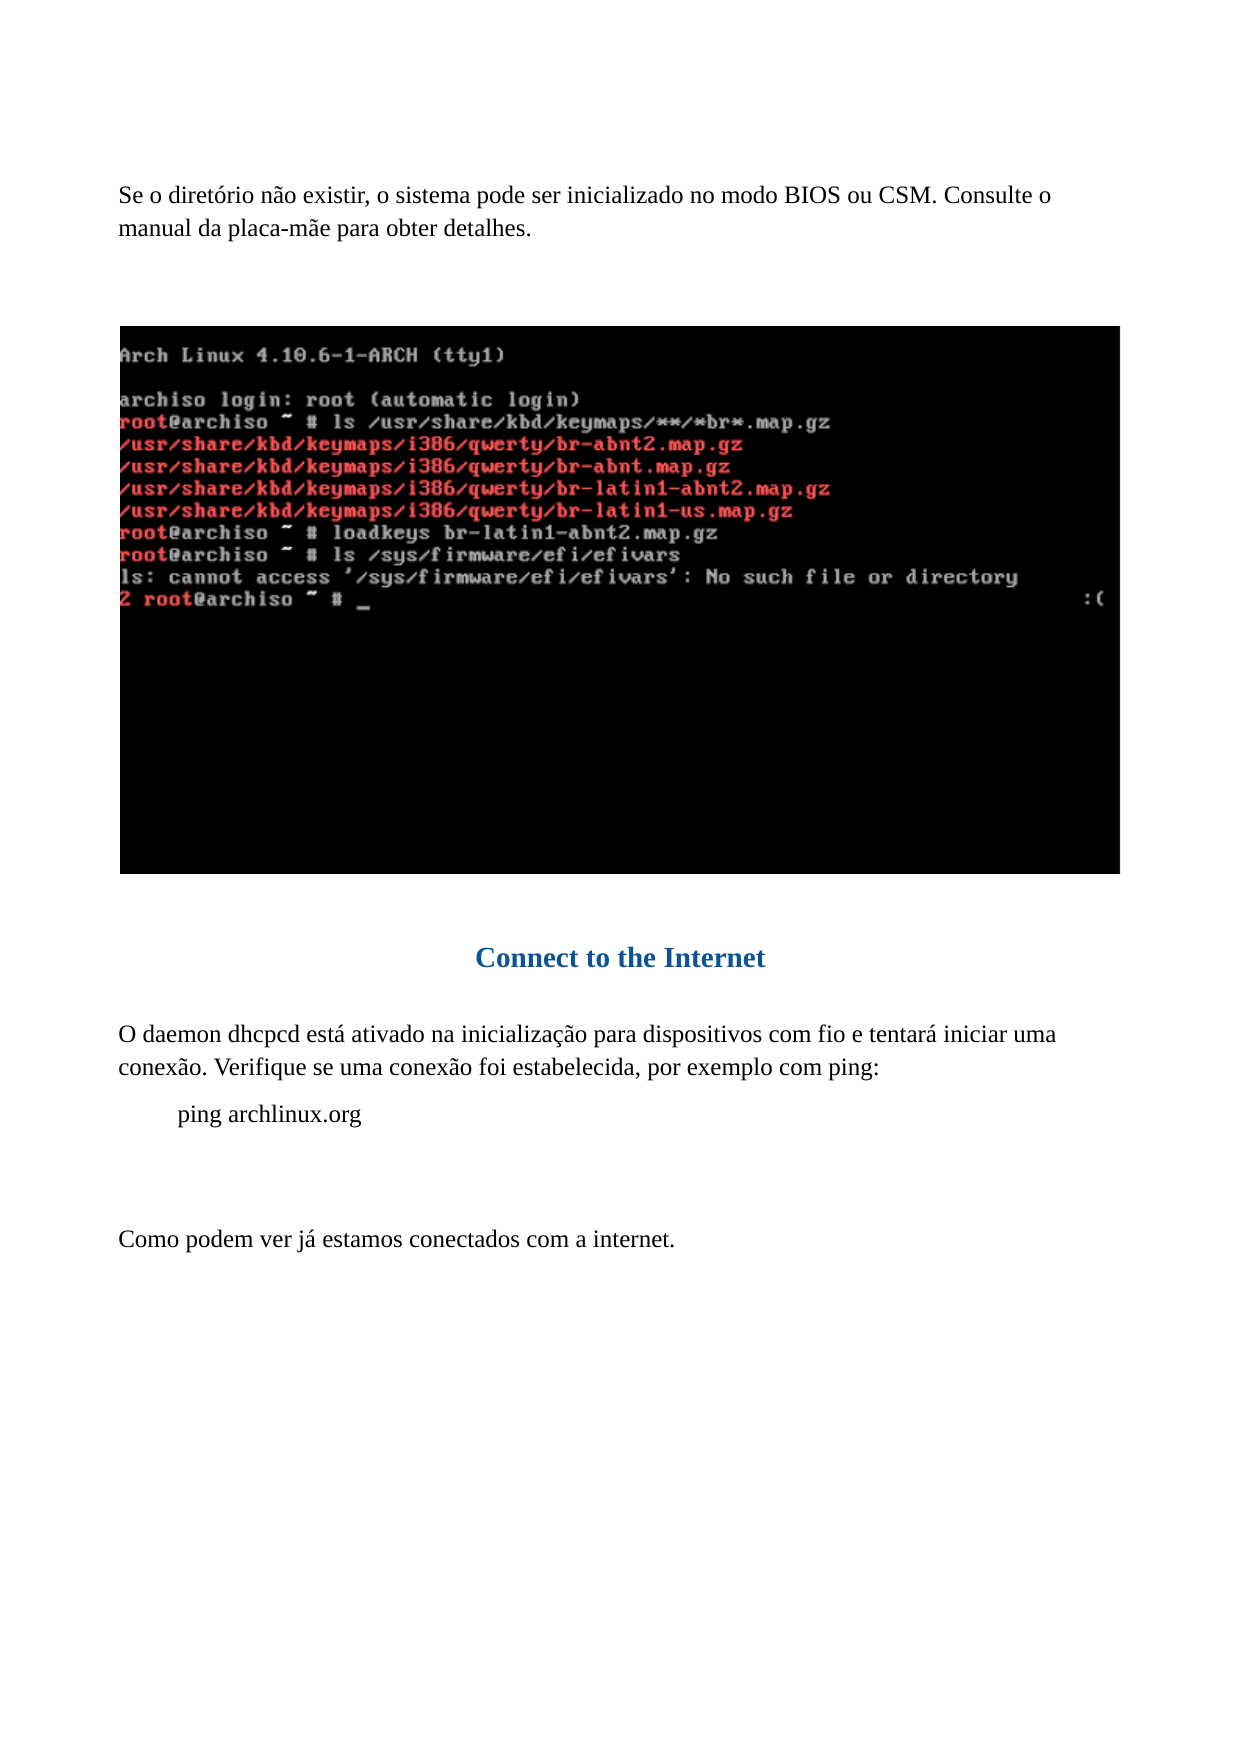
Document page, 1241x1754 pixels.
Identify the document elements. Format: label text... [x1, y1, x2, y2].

subtitle Connect to the Internet [118, 940, 1122, 973]
text O daemon dhcpcd está ativado na inicialização para dispositivos com fio e tentará iniciar uma conexão. Verifique se uma conexão foi estabelecida, por exemplo com ping: [118, 986, 1122, 1081]
text Como podem ver já estamos conectados com a internet. [118, 1158, 1122, 1286]
text ping archlinux.org [177, 1099, 1063, 1128]
picture [120, 326, 1121, 874]
text Se o diretório não existir, o sistema pode ser inicializado no modo BIOS ou CSM. Consulte o manual da placa-mãe para obter detalhes. [118, 118, 1122, 308]
